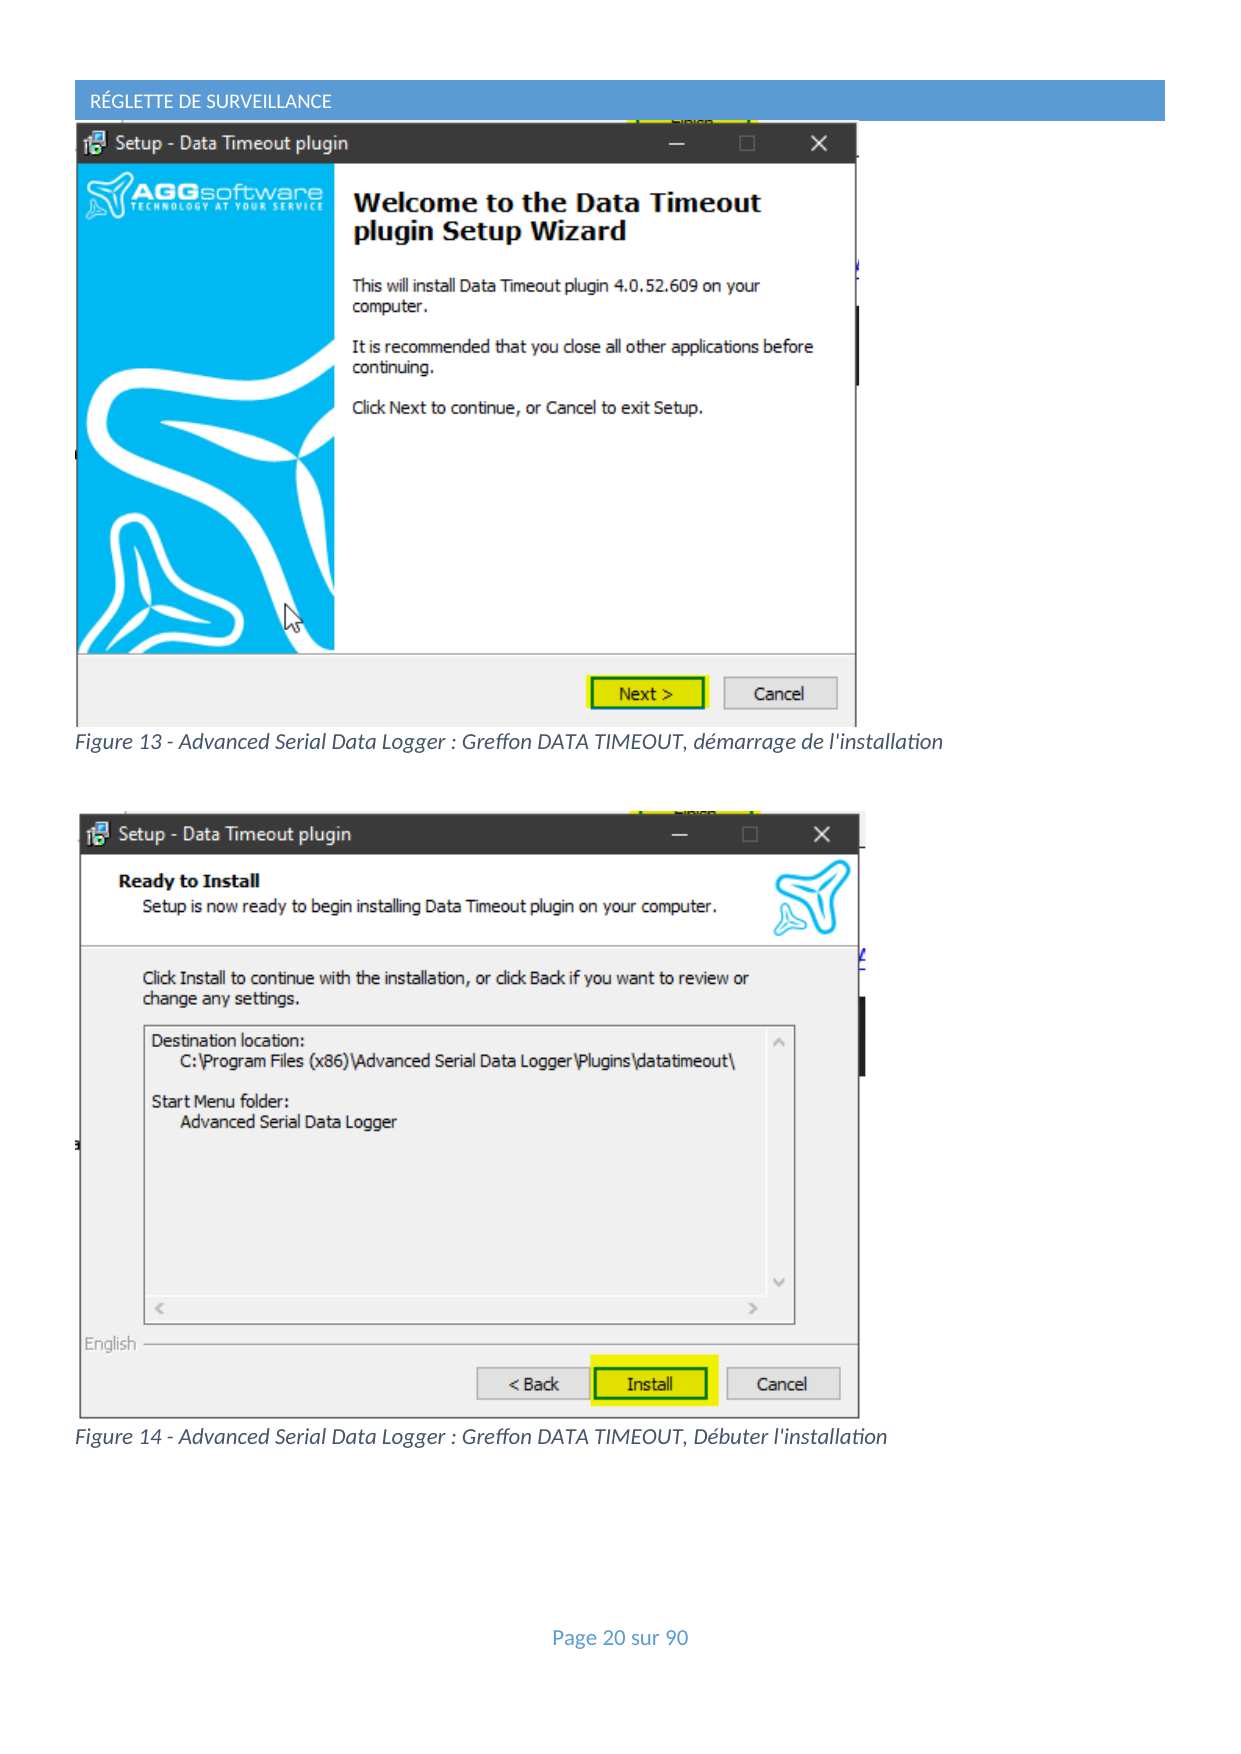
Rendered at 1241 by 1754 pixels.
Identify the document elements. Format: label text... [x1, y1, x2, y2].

text Figure 14 - Advanced Serial Data Logger : Greffon DATA TIMEOUT, Débuter l'installation [75, 1422, 1165, 1450]
text Figure 13 - Advanced Serial Data Logger : Greffon DATA TIMEOUT, démarrage de l'installation [75, 727, 1165, 755]
